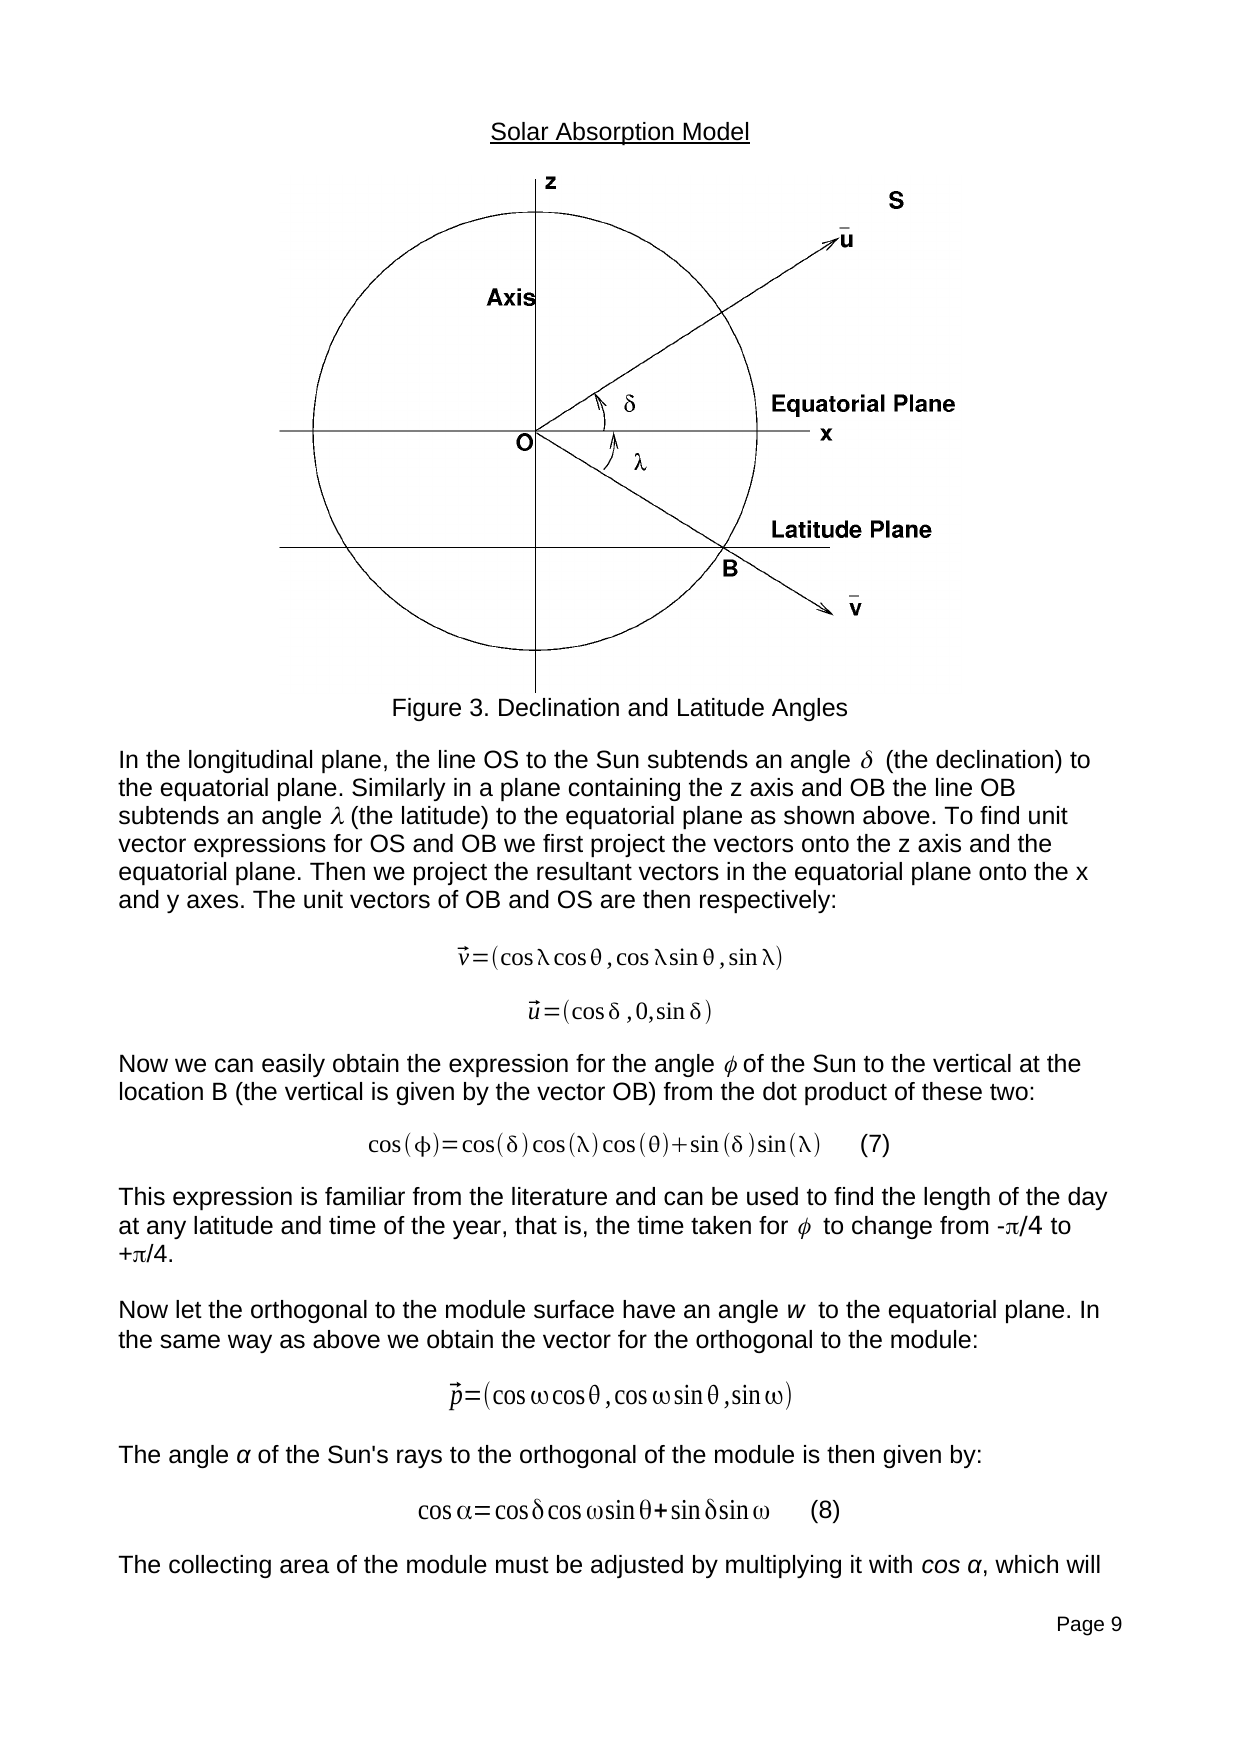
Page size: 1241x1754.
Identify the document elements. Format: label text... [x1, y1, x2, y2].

text (7) [118, 1129, 1122, 1159]
text The angle α of the Sun's rays to the orthogonal of the module is then given by: [118, 1440, 1122, 1468]
text (8) [118, 1492, 1122, 1527]
text The collecting area of the module must be adjusted by multiplying it with cos α, which will [118, 1551, 1122, 1578]
text Now let the orthogonal to the module surface have an angle w to the equatorial plane. In the same way as above we obtain the vector for the orthogonal to the module: [118, 1292, 1122, 1354]
text Now we can easily obtain the expression for the angle f of the Sun to the vertical at the location B (the vertical is given by the vector OB) from the dot product of these two: [118, 1049, 1122, 1106]
text This expression is familiar from the literature and can be used to find the length of the day at any latitude and time of the year, that is, the time taken for f to change from -p/4 to +p/4. [118, 1183, 1122, 1268]
text In the longitudinal plane, the line OS to the Sun subtends an angle d (the declination) to the equatorial plane. Similarly in a plane containing the z axis and OB the line OB subtends an angle l (the latitude) to the equatorial plane as shown above. To find unit vector expressions for OS and OB we first project the vectors onto the z axis and the equatorial plane. Then we project the resultant vectors in the equatorial plane onto the x and y axes. The unit vectors of OB and OS are then respectively: [118, 746, 1122, 913]
picture [278, 175, 962, 694]
text Figure 3. Declination and Latitude Angles [118, 176, 1122, 722]
